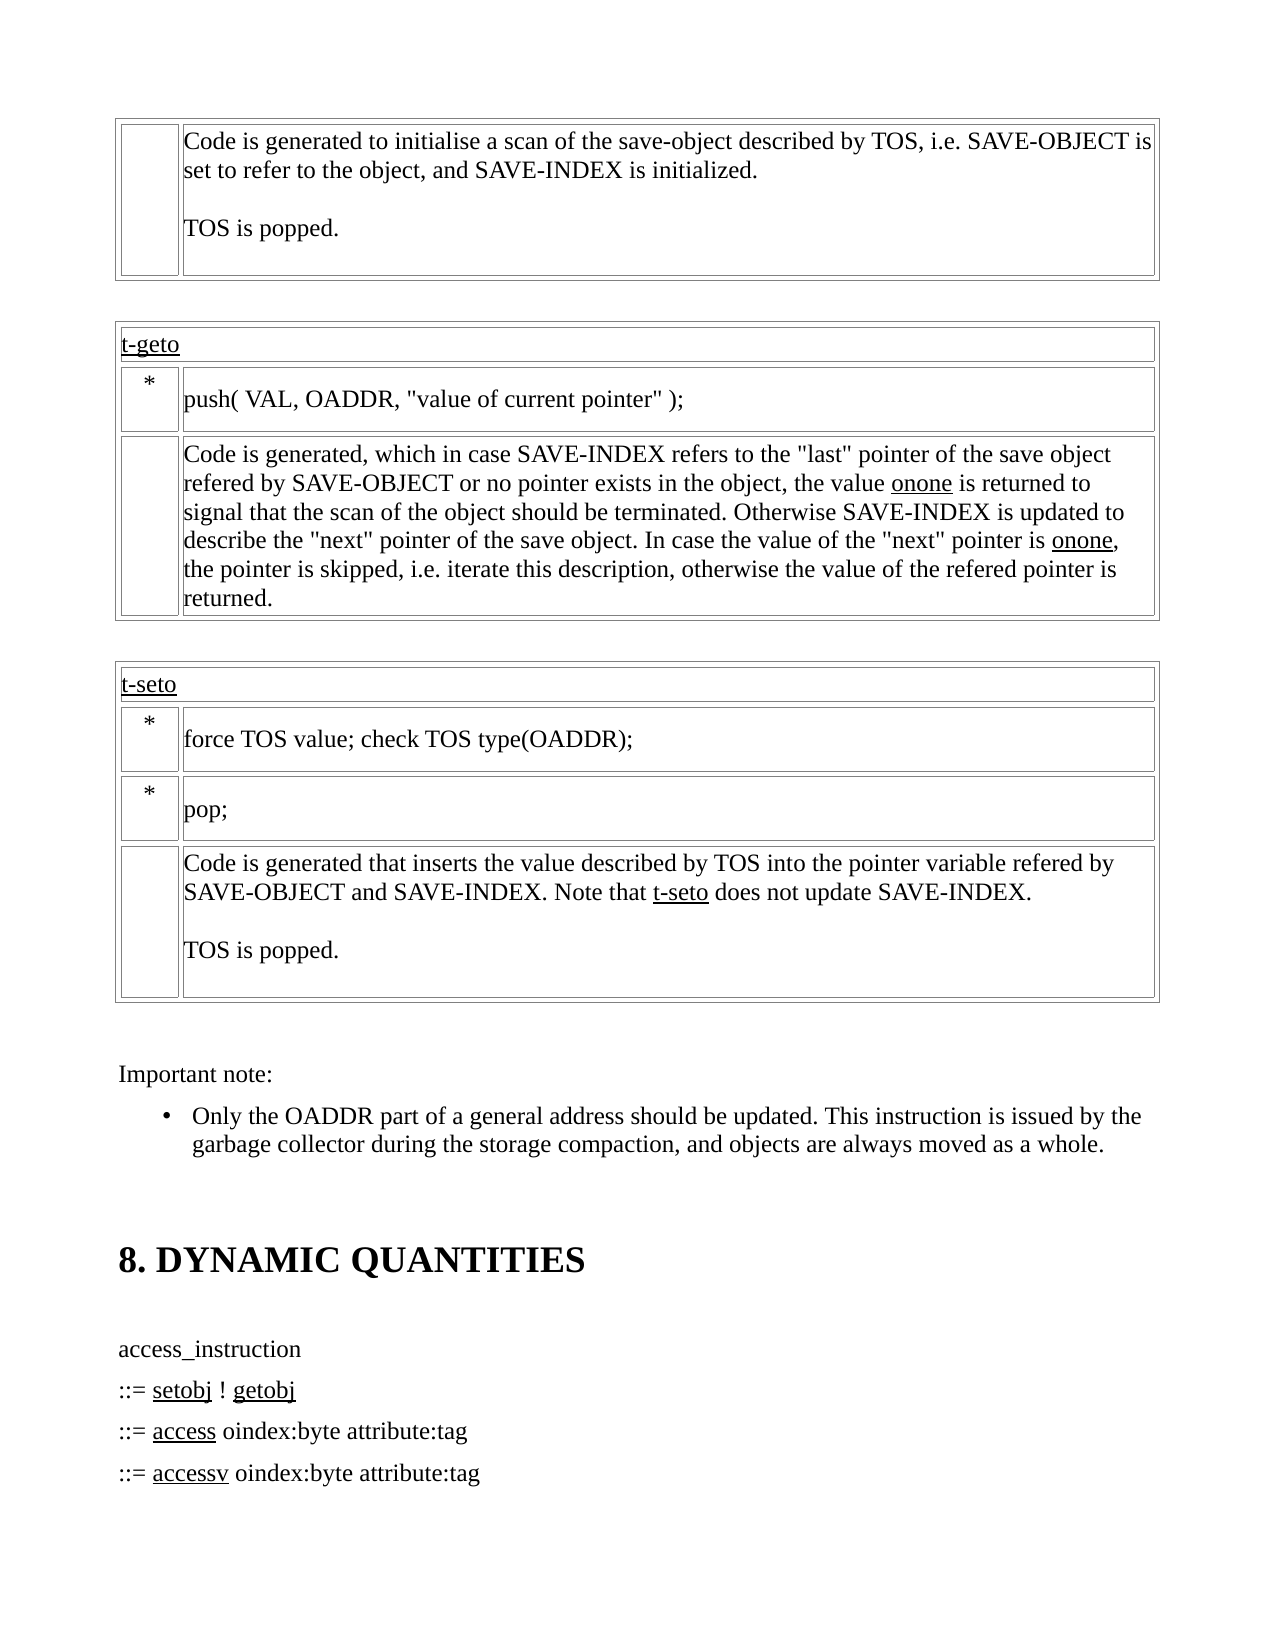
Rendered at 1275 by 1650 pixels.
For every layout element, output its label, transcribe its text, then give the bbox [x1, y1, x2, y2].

text ::= setobj ! getobj [118, 1375, 1157, 1404]
table_cell [118, 840, 180, 997]
text Important note: [118, 1003, 1157, 1088]
table_header t-seto [118, 662, 1157, 701]
table_cell pop; [180, 771, 1157, 840]
table_cell [122, 125, 178, 274]
table_cell * [118, 701, 180, 771]
table_header t-geto [118, 322, 1157, 361]
subtitle 8. DYNAMIC QUANTITIES [118, 1237, 1157, 1280]
text [118, 1499, 1157, 1528]
table_cell [118, 119, 180, 274]
table_cell Code is generated to initialise a scan of the save-object described by TOS, i.e. SAVE-OBJECT is set to refer to the object, and SAVE-INDEX is initialized. TOS is popped. [180, 119, 1157, 274]
table_cell Code is generated, which in case SAVE-INDEX refers to the "last" pointer of the save object refered by SAVE-OBJECT or no pointer exists in the object, the value onone is returned to signal that the scan of the object should be terminated. Otherwise SAVE-INDEX is updated to describe the "next" pointer of the save object. In case the value of the "next" pointer is onone, the pointer is skipped, i.e. iterate this description, otherwise the value of the refered pointer is returned. [180, 431, 1157, 614]
list Only the OADDR part of a general address should be updated. This instruction is issued by the garbage collector during the storage compaction, and objects are always moved as a whole. [162, 1101, 1157, 1158]
text ::= accessv oindex:byte attribute:tag [118, 1458, 1157, 1486]
table_cell Code is generated that inserts the value described by TOS into the pointer variable refered by SAVE-OBJECT and SAVE-INDEX. Note that t-seto does not update SAVE-INDEX. TOS is popped. [180, 840, 1157, 997]
text ::= access oindex:byte attribute:tag [118, 1416, 1157, 1445]
table_cell [122, 847, 178, 997]
table_cell * [118, 771, 180, 840]
table_cell * [118, 361, 180, 431]
text access_instruction [118, 1334, 1157, 1363]
table_cell push( VAL, OADDR, "value of current pointer" ); [180, 361, 1157, 431]
table_cell force TOS value; check TOS type(OADDR); [180, 701, 1157, 771]
table_cell [118, 431, 180, 614]
table_cell [122, 437, 178, 614]
